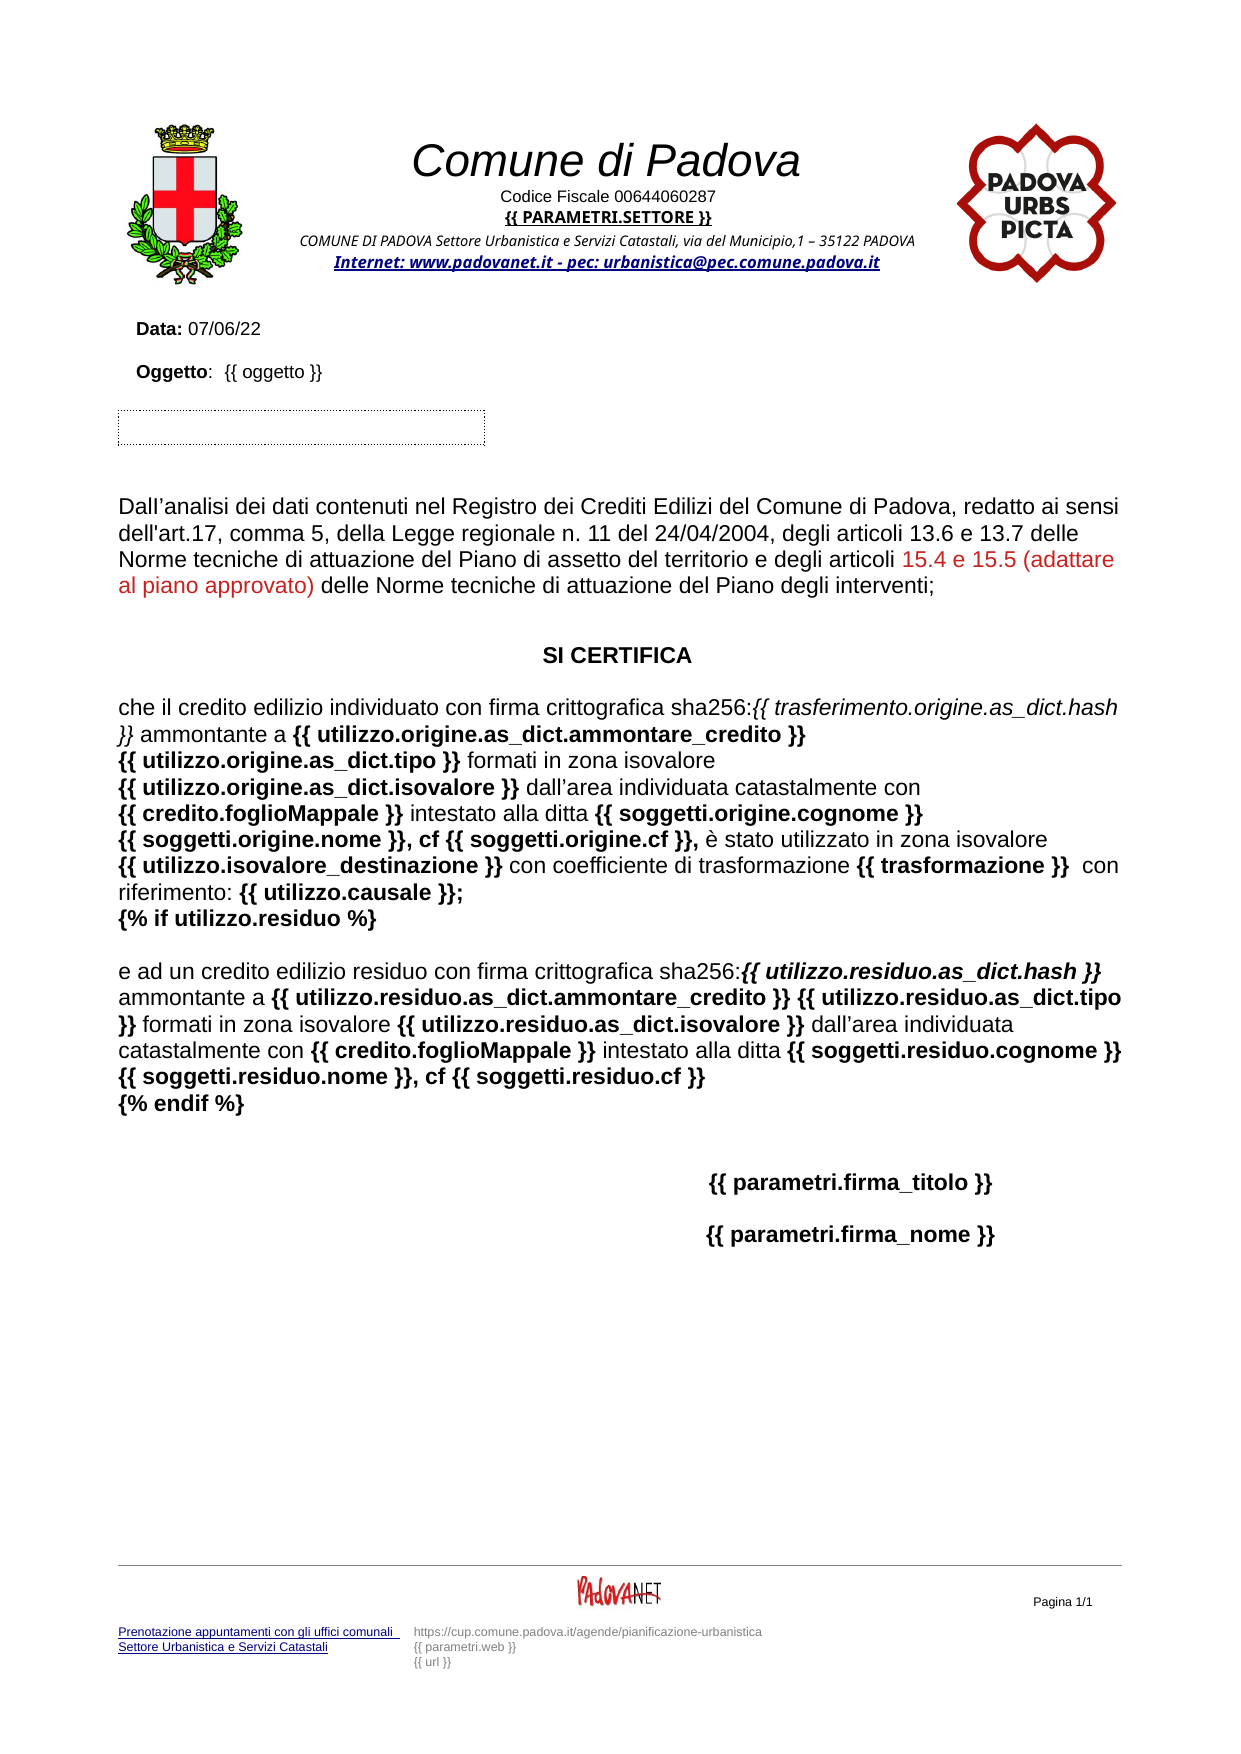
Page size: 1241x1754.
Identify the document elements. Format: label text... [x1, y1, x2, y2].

text {{ parametri.firma_titolo }} [579, 1169, 1122, 1195]
table_header [951, 118, 1122, 291]
text DalI’analisi dei dati contenuti nel Registro dei Crediti Edilizi del Comune di Padova, redatto ai sensi dell'art.17, comma 5, della Legge regionale n. 11 del 24/04/2004, degli articoli 13.6 e 13.7 delle Norme tecniche di attuazione del Piano di assetto del territorio e degli articoli 15.4 e 15.5 (adattare al piano approvato) delle Norme tecniche di attuazione del Piano degli interventi; [118, 493, 1122, 598]
table_header Comune di Padova Codice Fiscale 00644060287 {{ parametri.settore }} COMUNE DI PADOVA Settore Urbanistica e Servizi Catastali, via del Municipio,1 – 35122 PADOVA Internet: www.padovanet.it - pec: urbanistica@pec.comune.padova.it [265, 118, 951, 291]
text che il credito edilizio individuato con firma crittografica sha256:{{ trasferimento.origine.as_dict.hash }} ammontante a {{ utilizzo.origine.as_dict.ammontare_credito }} {{ utilizzo.origine.as_dict.tipo }} formati in zona isovalore {{ utilizzo.origine.as_dict.isovalore }} dall’area individuata catastalmente con {{ credito.foglioMappale }} intestato alla ditta {{ soggetti.origine.cognome }} {{ soggetti.origine.nome }}, cf {{ soggetti.origine.cf }}, è stato utilizzato in zona isovalore {{ utilizzo.isovalore_destinazione }} con coefficiente di trasformazione {{ trasformazione }} con riferimento: {{ utilizzo.causale }}; [118, 694, 1122, 905]
text {{ parametri.firma_nome }} [579, 1221, 1122, 1248]
picture [576, 1576, 665, 1611]
table_cell Data: 07/06/22 Oggetto: {{ oggetto }} [118, 291, 1122, 410]
picture [956, 123, 1117, 283]
text SI CERTIFICA [118, 642, 1122, 668]
table_cell [484, 410, 1122, 444]
text {% endif %} [118, 1090, 1122, 1116]
table_cell [118, 410, 484, 444]
text {% if utilizzo.residuo %} [118, 905, 1122, 932]
text e ad un credito edilizio residuo con firma crittografica sha256:{{ utilizzo.residuo.as_dict.hash }} ammontante a {{ utilizzo.residuo.as_dict.ammontare_credito }} {{ utilizzo.residuo.as_dict.tipo }} formati in zona isovalore {{ utilizzo.residuo.as_dict.isovalore }} dall’area individuata catastalmente con {{ credito.foglioMappale }} intestato alla ditta {{ soggetti.residuo.cognome }} {{ soggetti.residuo.nome }}, cf {{ soggetti.residuo.cf }} [118, 958, 1122, 1090]
table_header [118, 118, 265, 291]
picture [123, 123, 245, 286]
